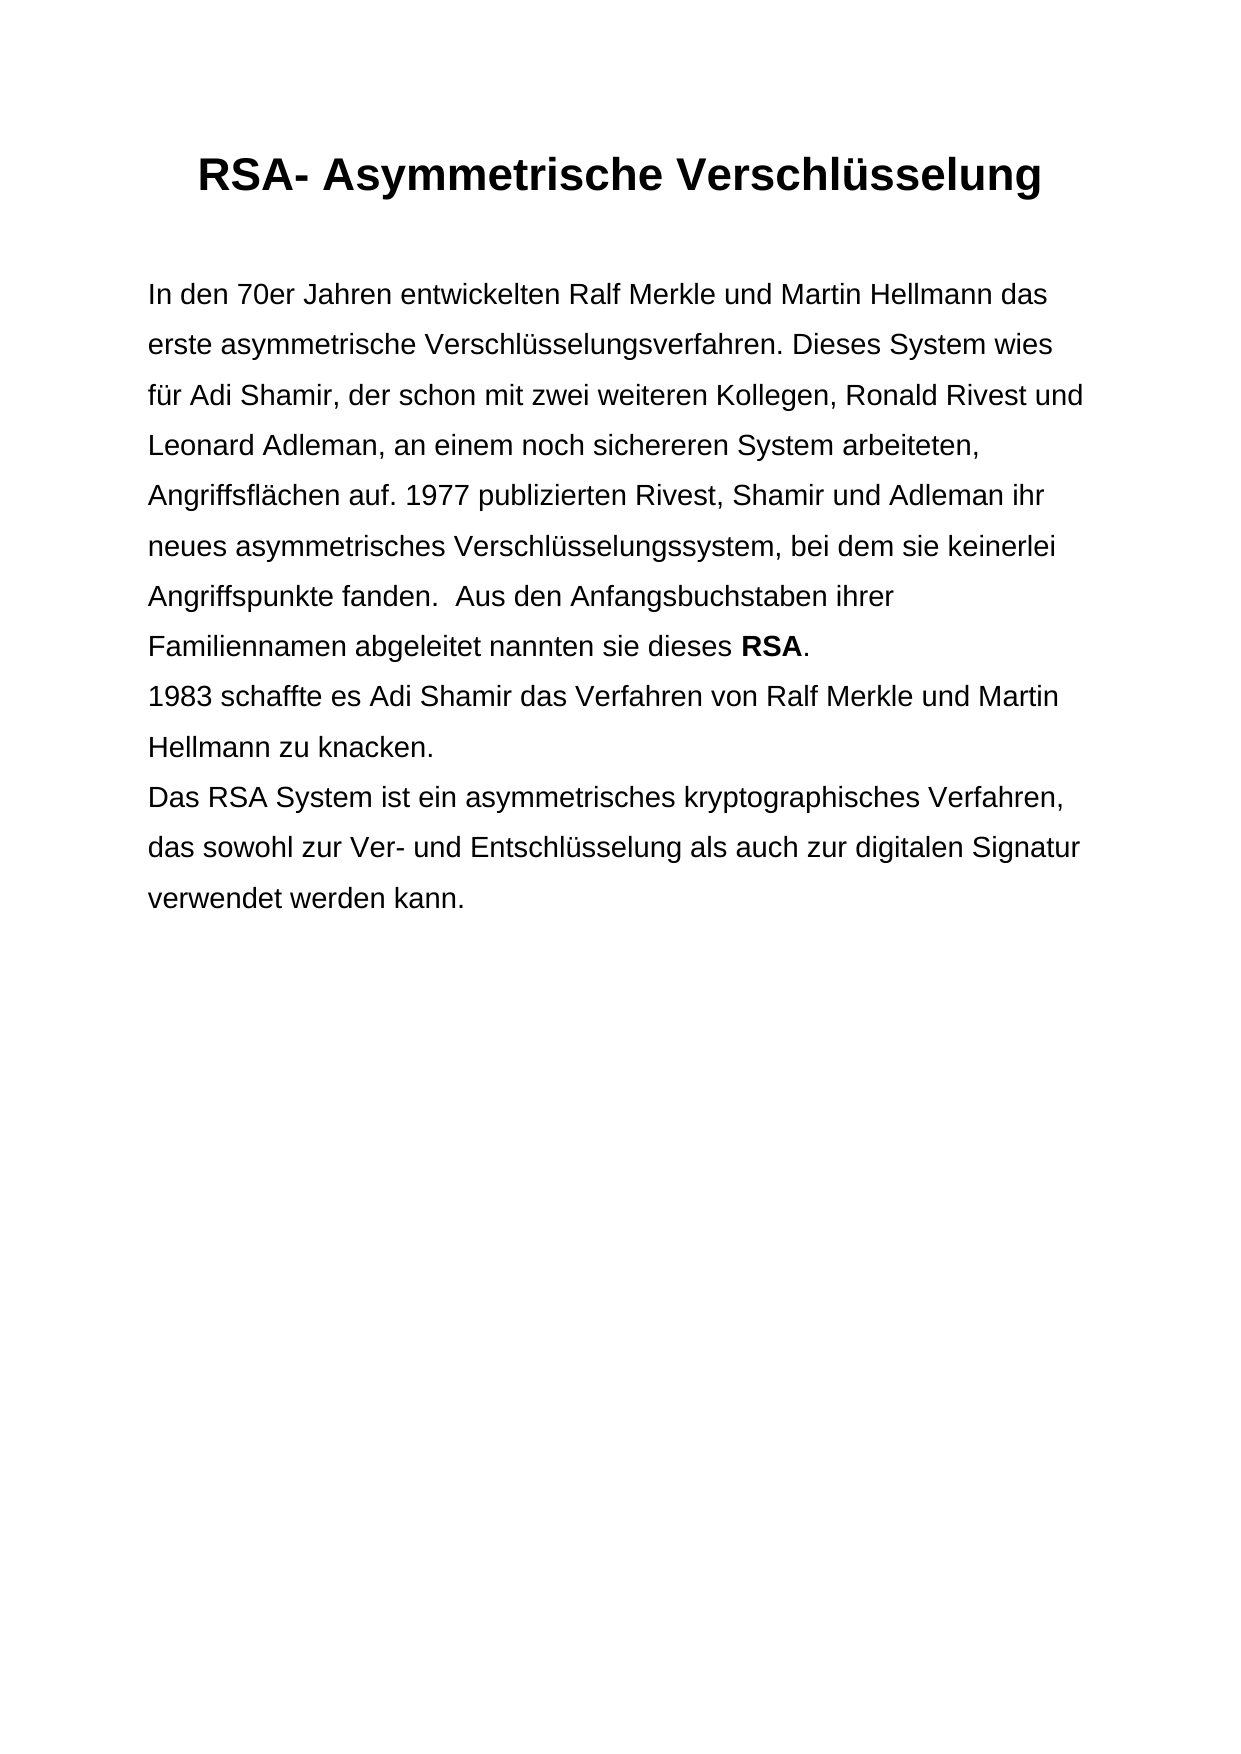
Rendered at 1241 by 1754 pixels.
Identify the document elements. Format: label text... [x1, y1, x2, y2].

text RSA- Asymmetrische Verschlüsselung [148, 148, 1093, 200]
text Das RSA System ist ein asymmetrisches kryptographisches Verfahren, das sowohl zur Ver- und Entschlüsselung als auch zur digitalen Signatur verwendet werden kann. [148, 780, 1093, 914]
text In den 70er Jahren entwickelten Ralf Merkle und Martin Hellmann das erste asymmetrische Verschlüsselungsverfahren. Dieses System wies für Adi Shamir, der schon mit zwei weiteren Kollegen, Ronald Rivest und Leonard Adleman, an einem noch sichereren System arbeiteten, Angriffsflächen auf. 1977 publizierten Rivest, Shamir und Adleman ihr neues asymmetrisches Verschlüsselungssystem, bei dem sie keinerlei Angriffspunkte fanden. Aus den Anfangsbuchstaben ihrer Familiennamen abgeleitet nannten sie dieses RSA. [148, 277, 1093, 663]
text 1983 schaffte es Adi Shamir das Verfahren von Ralf Merkle und Martin Hellmann zu knacken. [148, 679, 1093, 763]
